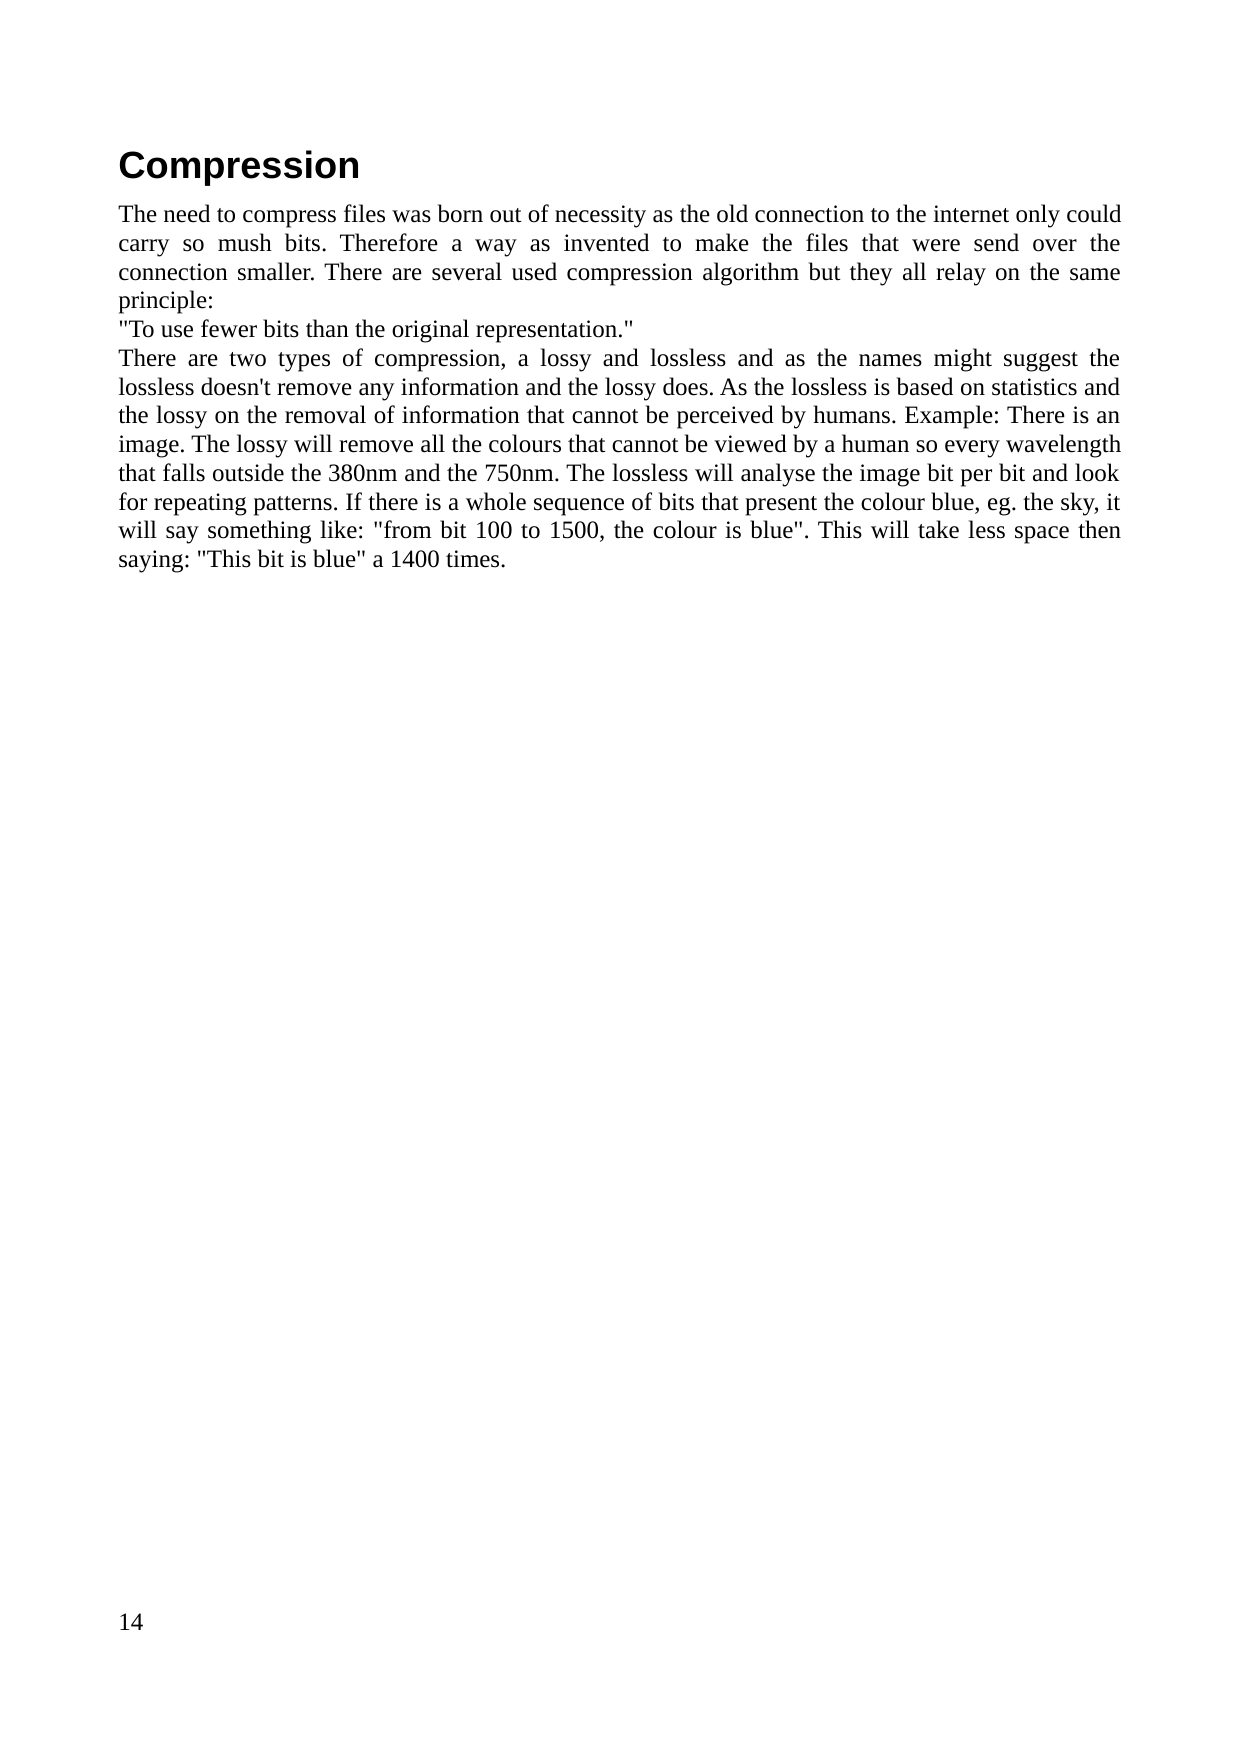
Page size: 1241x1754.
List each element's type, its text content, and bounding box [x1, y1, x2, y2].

text "To use fewer bits than the original representation." [118, 314, 1122, 343]
text There are two types of compression, a lossy and lossless and as the names might suggest the lossless doesn't remove any information and the lossy does. As the lossless is based on statistics and the lossy on the removal of information that cannot be perceived by humans. Example: There is an image. The lossy will remove all the colours that cannot be viewed by a human so every wavelength that falls outside the 380nm and the 750nm. The lossless will analyse the image bit per bit and look for repeating patterns. If there is a whole sequence of bits that present the colour blue, eg. the sky, it will say something like: "from bit 100 to 1500, the colour is blue". This will take less space then saying: "This bit is blue" a 1400 times. [118, 343, 1122, 573]
subtitle Compression [118, 143, 1122, 187]
text The need to compress files was born out of necessity as the old connection to the internet only could carry so mush bits. Therefore a way as invented to make the files that were send over the connection smaller. There are several used compression algorithm but they all relay on the same principle: [118, 199, 1122, 314]
